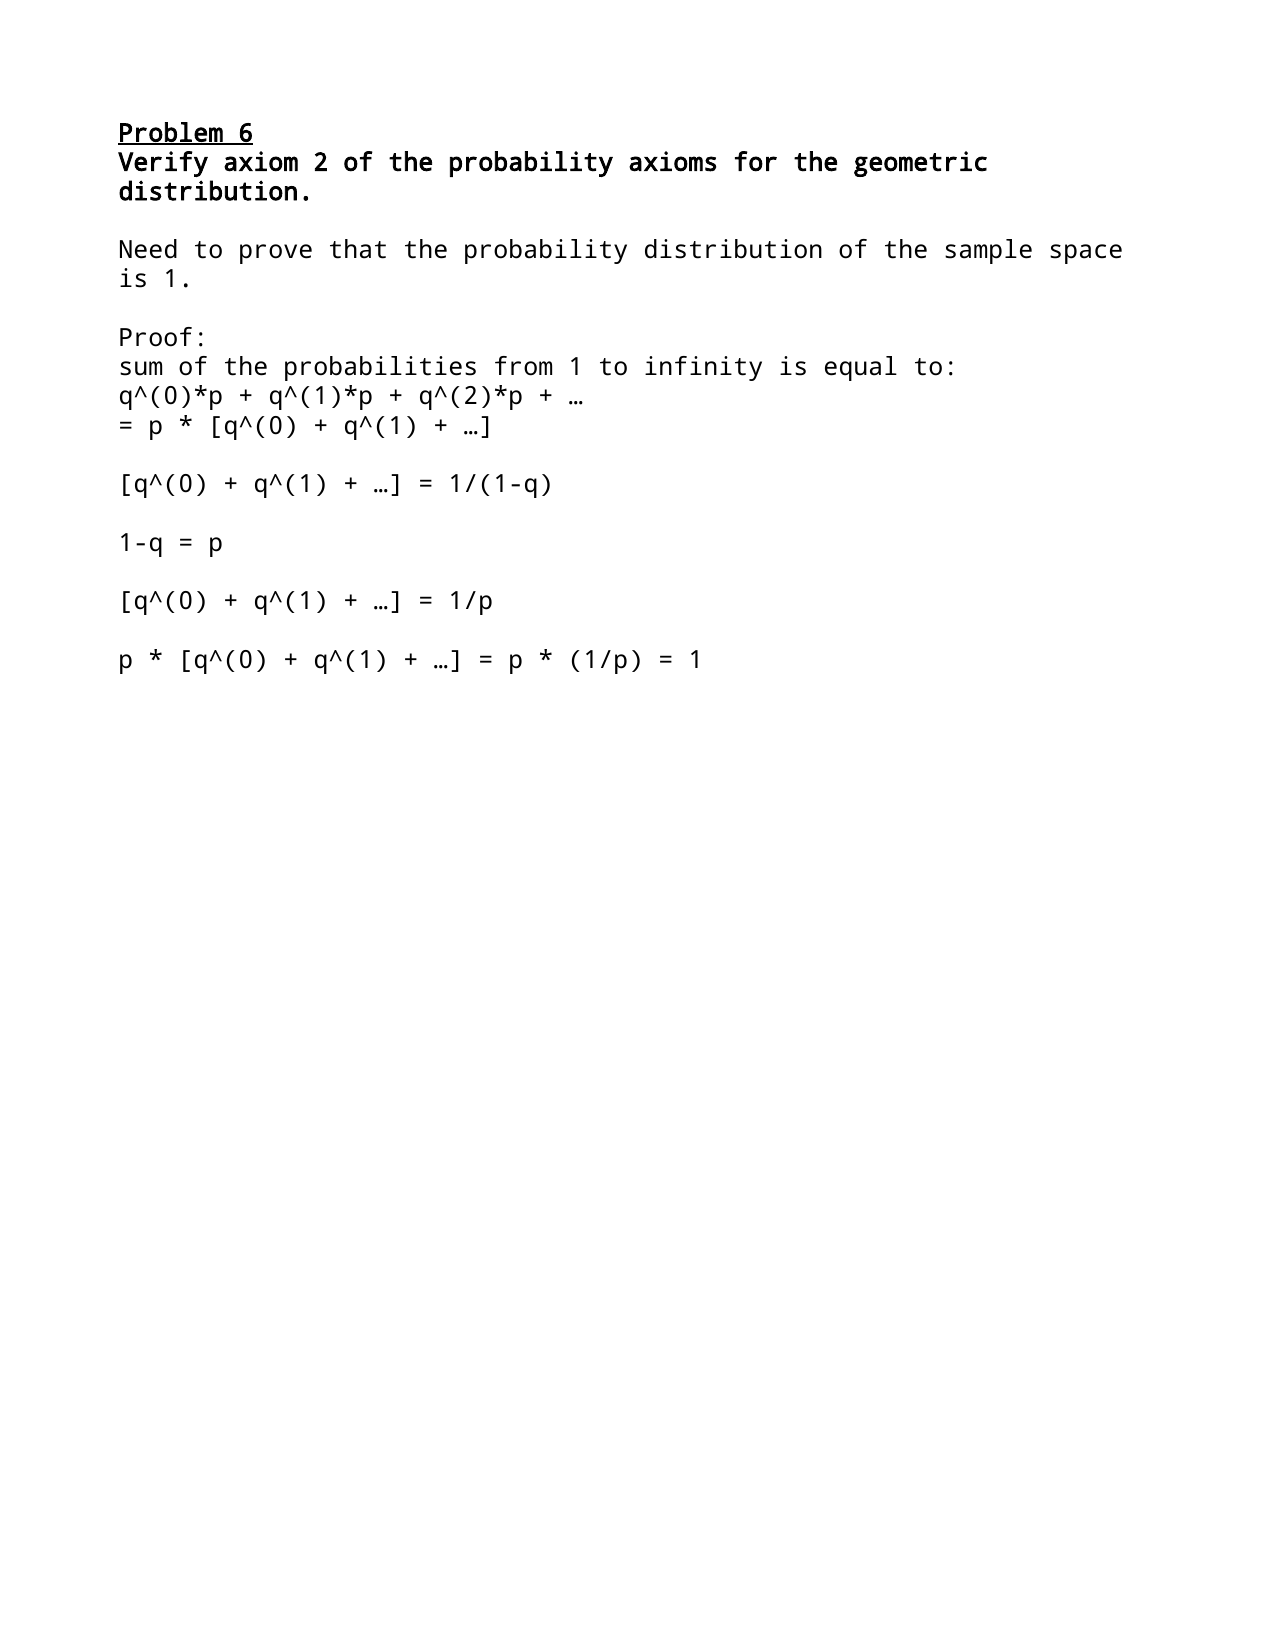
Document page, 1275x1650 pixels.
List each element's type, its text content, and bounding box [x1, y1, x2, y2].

text p * [q^(0) + q^(1) + …] = p * (1/p) = 1 [118, 645, 1157, 674]
text Proof: [118, 323, 1157, 352]
text Need to prove that the probability distribution of the sample space is 1. [118, 235, 1157, 294]
text [q^(0) + q^(1) + …] = 1/p [118, 586, 1157, 616]
text Problem 6 [118, 118, 1157, 147]
text [q^(0) + q^(1) + …] = 1/(1-q) [118, 469, 1157, 499]
text = p * [q^(0) + q^(1) + …] [118, 411, 1157, 440]
text q^(0)*p + q^(1)*p + q^(2)*p + … [118, 382, 1157, 411]
text Verify axiom 2 of the probability axioms for the geometric distribution. [118, 147, 1157, 206]
text 1-q = p [118, 528, 1157, 557]
text sum of the probabilities from 1 to infinity is equal to: [118, 352, 1157, 382]
